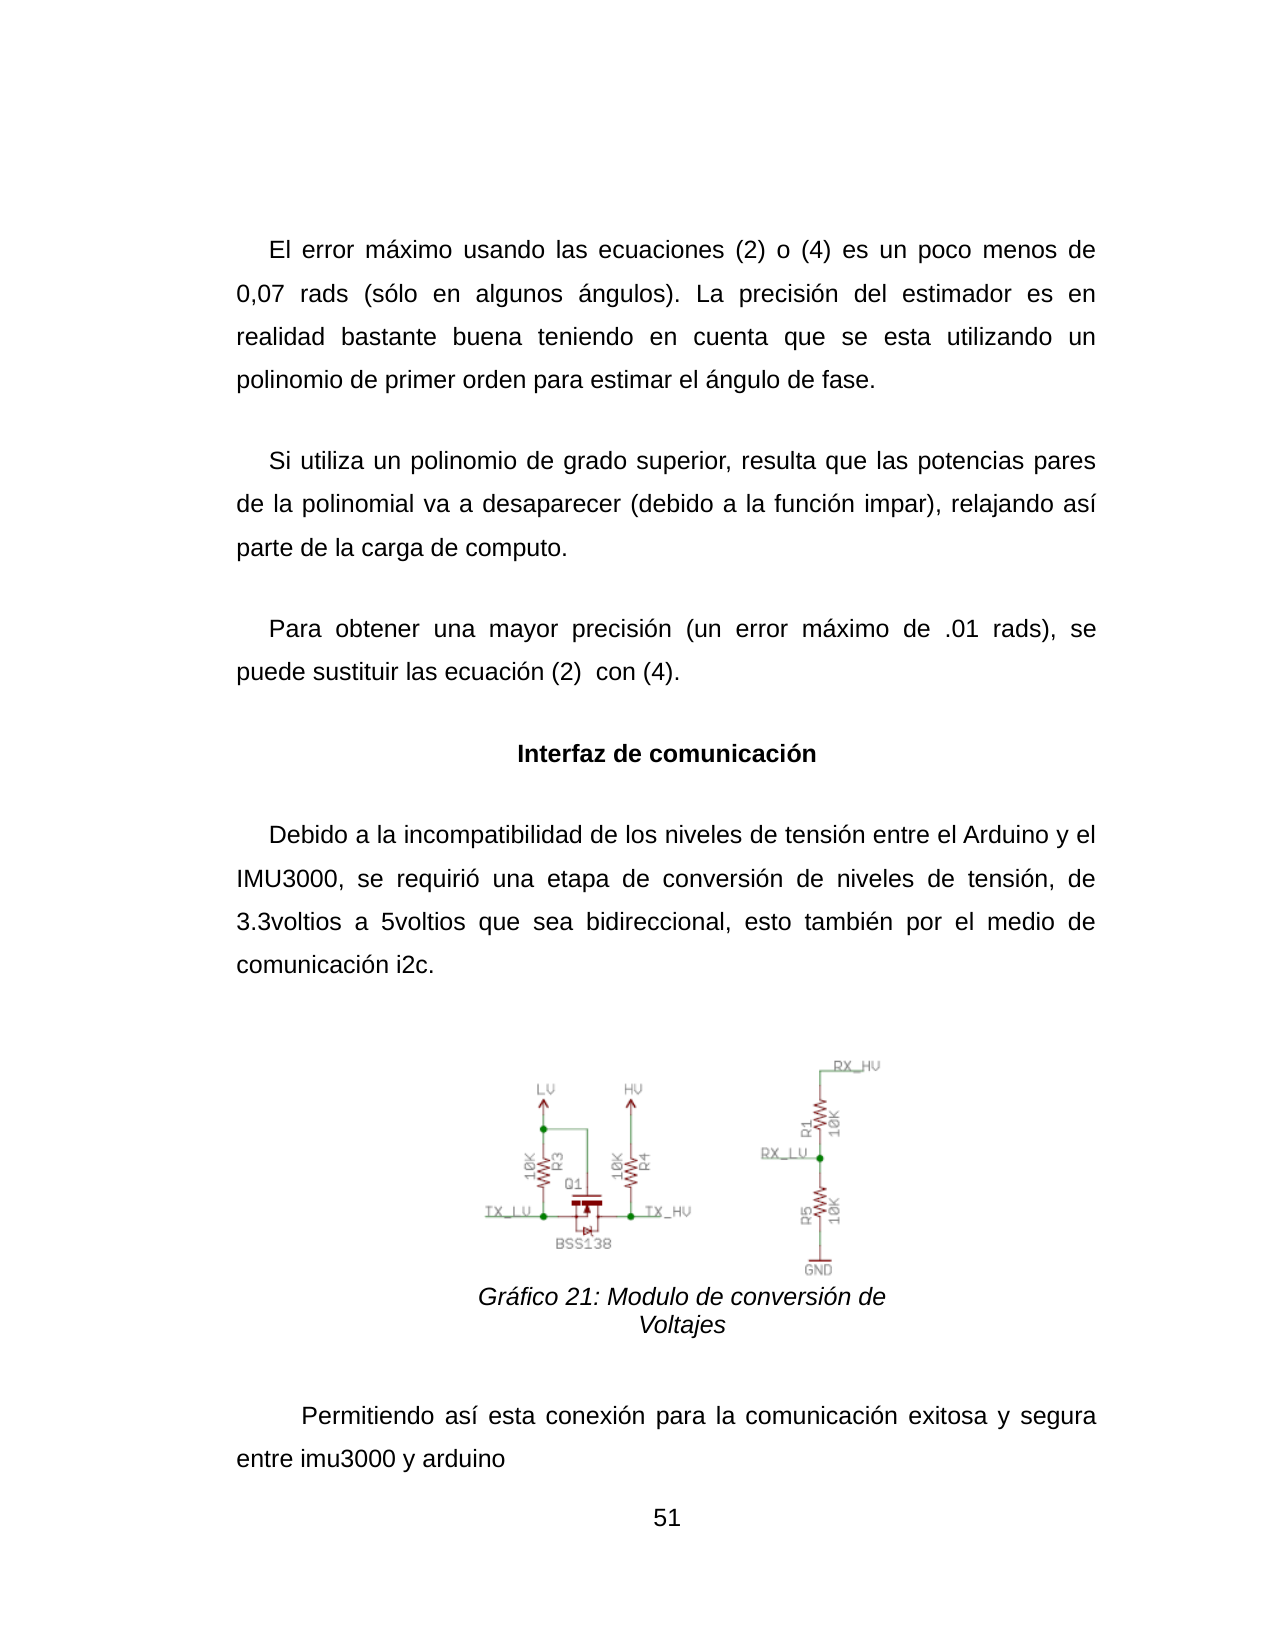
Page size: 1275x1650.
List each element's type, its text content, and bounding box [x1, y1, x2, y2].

text Si utiliza un polinomio de grado superior, resulta que las potencias pares de la polinomial va a desaparecer (debido a la función impar), relajando así parte de la carga de computo. [236, 446, 1098, 561]
text Gráfico 21: Modulo de conversión de Voltajes [470, 1282, 897, 1339]
subtitle Interfaz de comunicación [236, 739, 1098, 768]
picture [469, 1053, 898, 1282]
text Permitiendo así esta conexión para la comunicación exitosa y segura entre imu3000 y arduino [236, 1401, 1098, 1473]
text Para obtener una mayor precisión (un error máximo de .01 rads), se puede sustituir las ecuación (2) con (4). [236, 614, 1098, 686]
text El error máximo usando las ecuaciones (2) o (4) es un poco menos de 0,07 rads (sólo en algunos ángulos). La precisión del estimador es en realidad bastante buena teniendo en cuenta que se esta utilizando un polinomio de primer orden para estimar el ángulo de fase. [236, 235, 1098, 393]
text Debido a la incompatibilidad de los niveles de tensión entre el Arduino y el IMU3000, se requirió una etapa de conversión de niveles de tensión, de 3.3voltios a 5voltios que sea bidireccional, esto también por el medio de comunicación i2c. [236, 820, 1098, 978]
